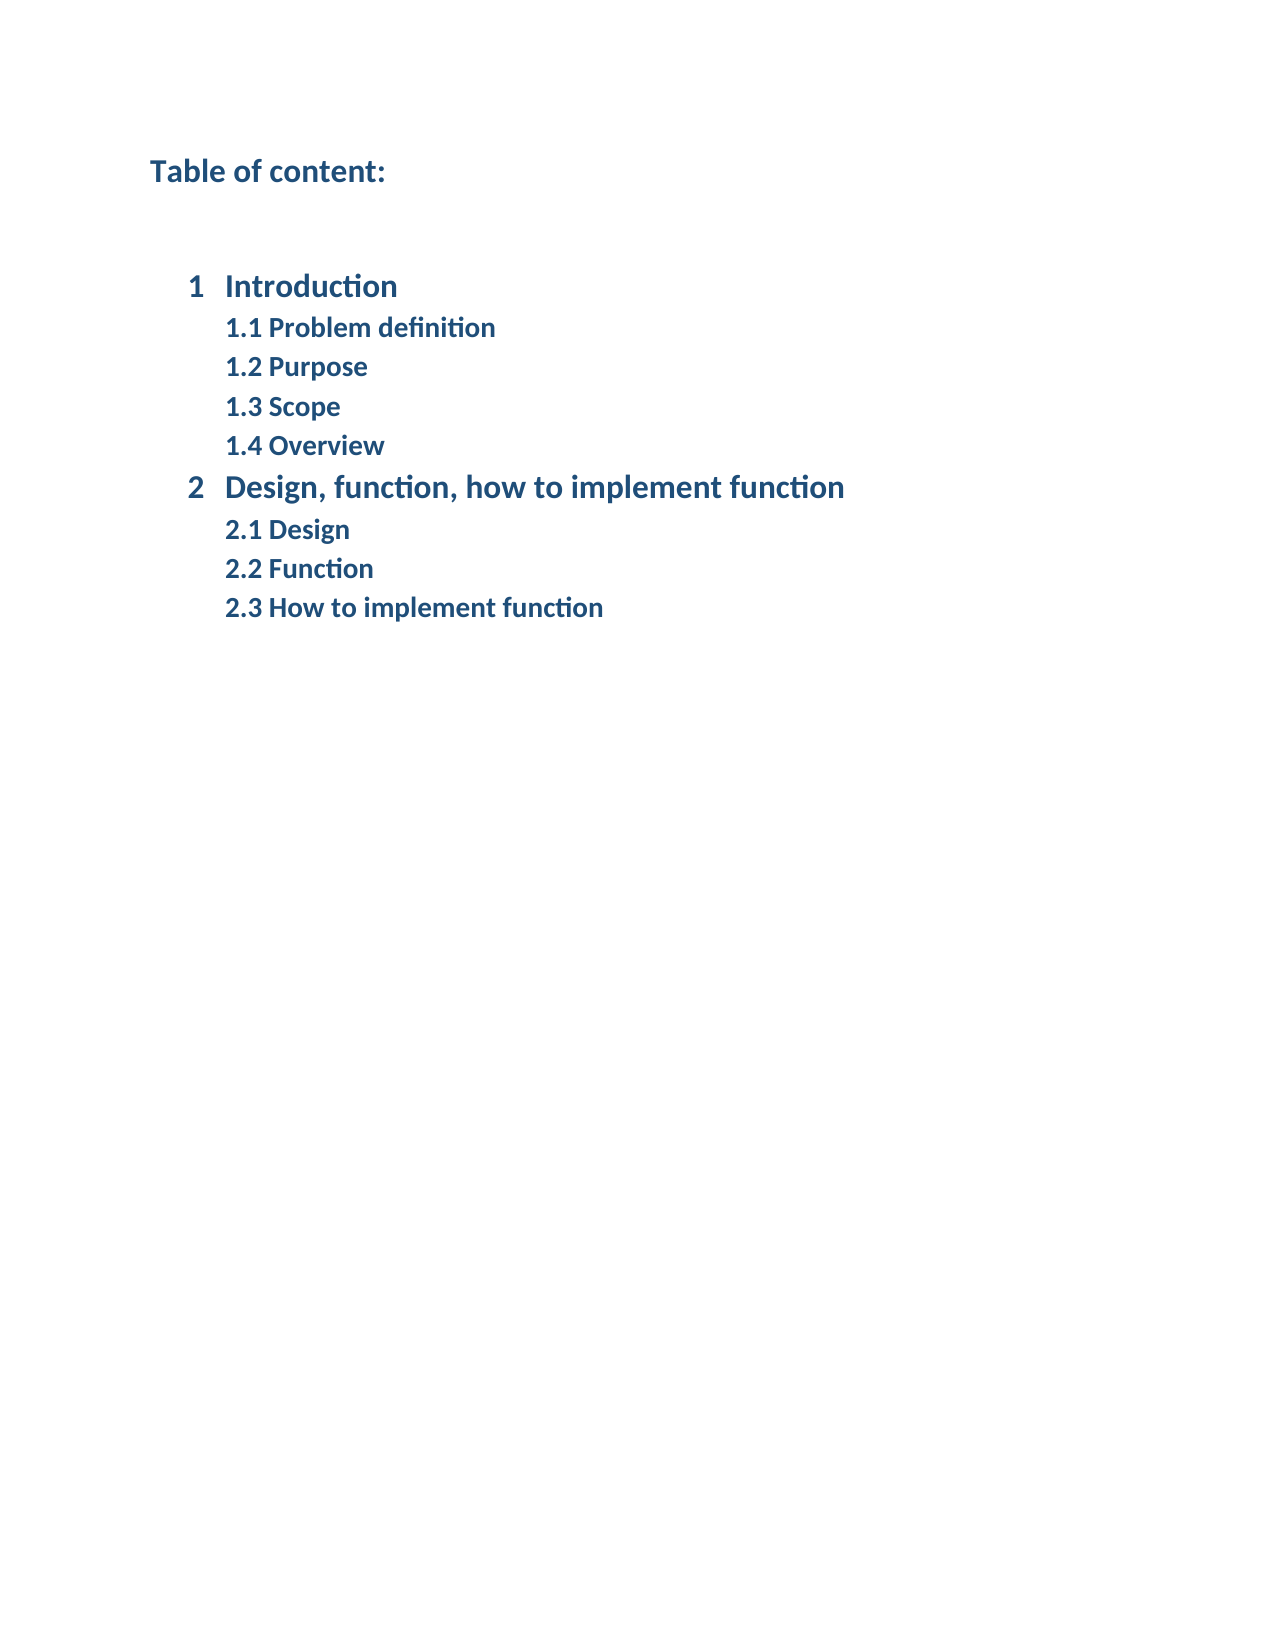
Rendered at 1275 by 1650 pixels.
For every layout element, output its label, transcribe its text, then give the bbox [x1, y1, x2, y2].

list Design, function, how to implement function [187, 466, 1125, 507]
list How to implement function [225, 589, 1125, 625]
list Function [225, 550, 1125, 586]
list Overview [225, 427, 1125, 462]
list Design [225, 511, 1125, 546]
list Introduction [187, 264, 1125, 305]
list Problem definition [225, 309, 1125, 345]
list Purpose [225, 348, 1125, 384]
text Table of content: [150, 150, 1125, 191]
list Scope [225, 388, 1125, 423]
